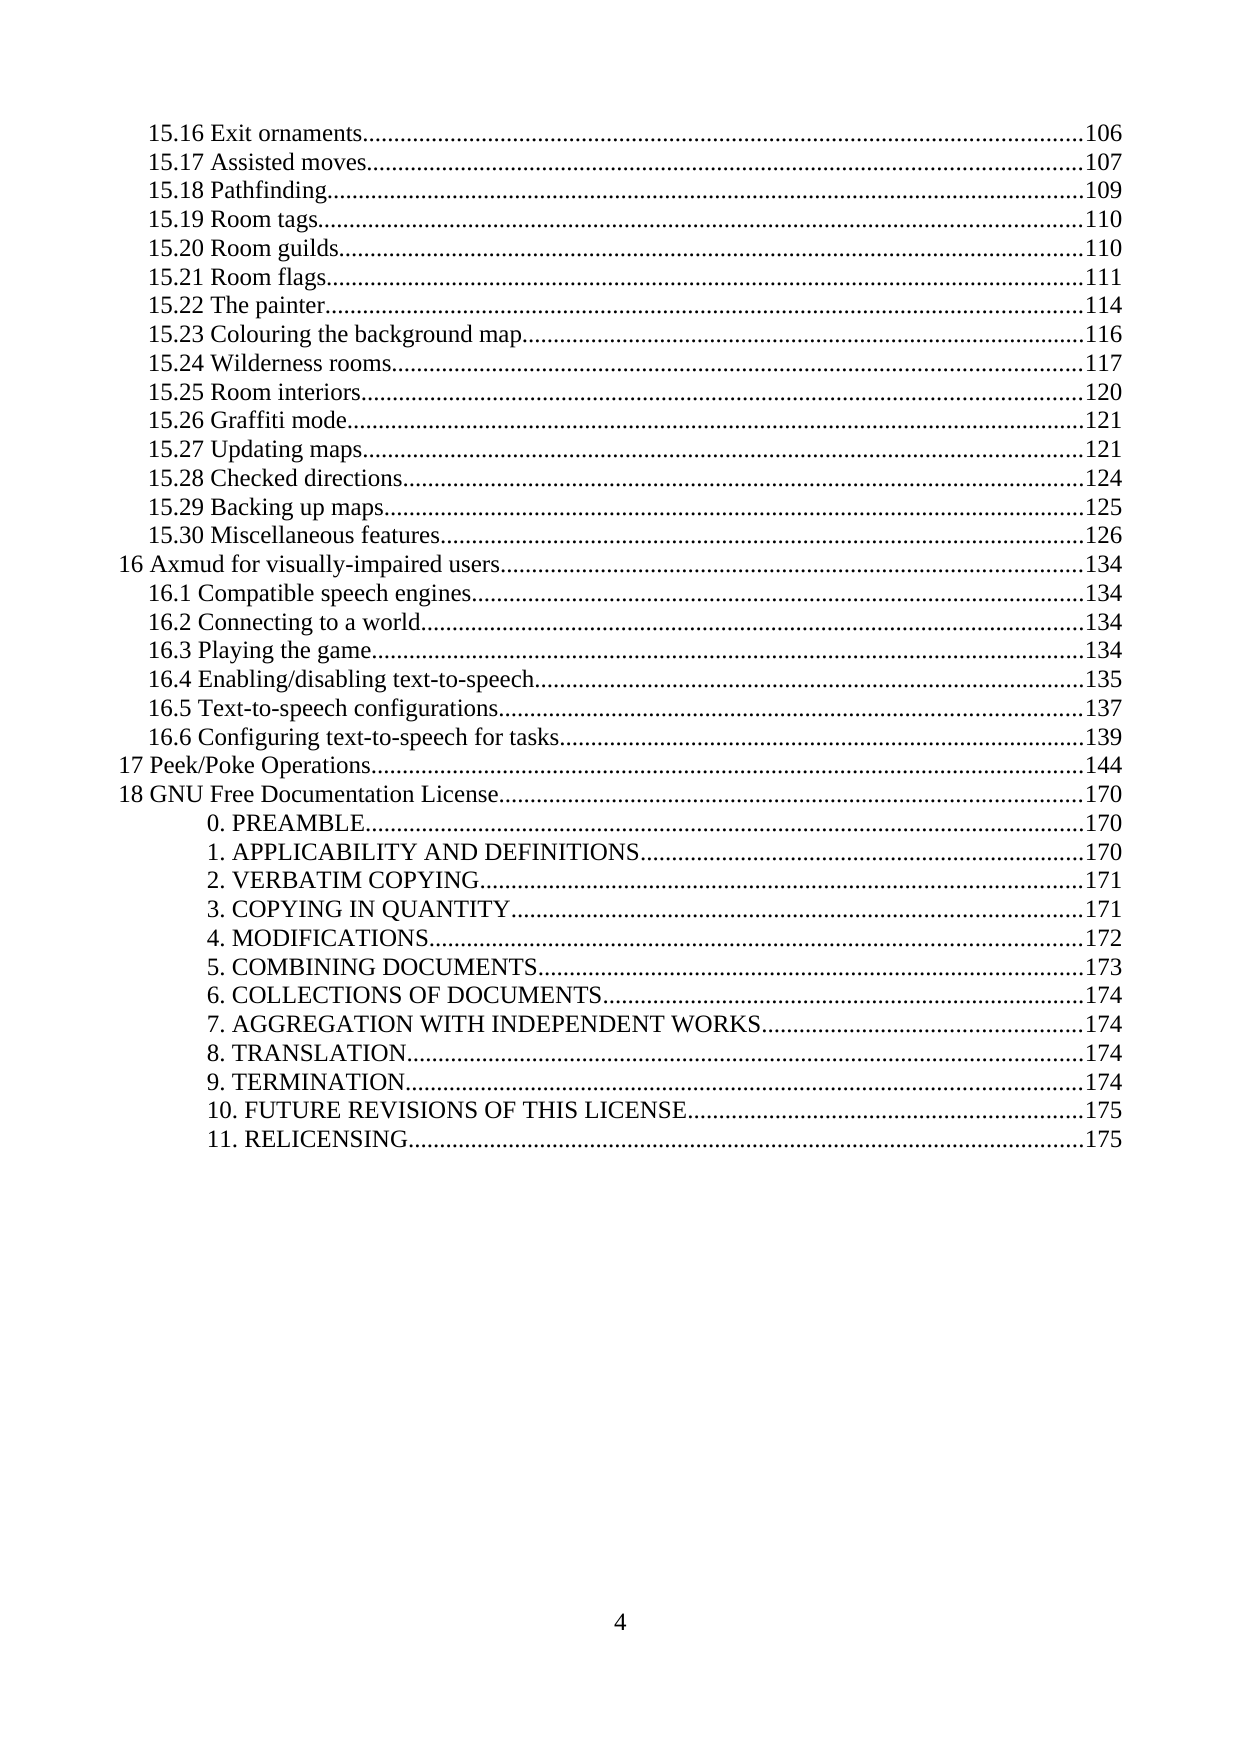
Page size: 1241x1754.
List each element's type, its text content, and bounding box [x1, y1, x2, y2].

text 15.17 Assisted moves 107 [148, 147, 1122, 176]
text 15.28 Checked directions 124 [148, 463, 1122, 492]
text 15.20 Room guilds 110 [148, 233, 1122, 262]
text 15.27 Updating maps 121 [148, 434, 1122, 463]
text 16.2 Connecting to a world 134 [148, 607, 1122, 636]
text 15.29 Backing up maps 125 [148, 492, 1122, 521]
text 15.24 Wilderness rooms 117 [148, 348, 1122, 377]
text 16 Axmud for visually-impaired users 134 [118, 549, 1122, 578]
text 15.19 Room tags 110 [148, 204, 1122, 233]
text 8. TRANSLATION 174 [207, 1038, 1122, 1067]
text 17 Peek/Poke Operations 144 [118, 751, 1122, 779]
text 2. VERBATIM COPYING 171 [207, 866, 1122, 894]
text 15.21 Room flags 111 [148, 262, 1122, 291]
text 15.16 Exit ornaments 106 [148, 118, 1122, 147]
text 16.5 Text-to-speech configurations 137 [148, 693, 1122, 722]
text 5. COMBINING DOCUMENTS 173 [207, 952, 1122, 981]
text 9. TERMINATION 174 [207, 1067, 1122, 1096]
text 18 GNU Free Documentation License 170 [118, 779, 1122, 808]
text 15.25 Room interiors 120 [148, 377, 1122, 406]
text 15.23 Colouring the background map 116 [148, 319, 1122, 348]
text 15.22 The painter 114 [148, 291, 1122, 319]
text 10. FUTURE REVISIONS OF THIS LICENSE 175 [207, 1096, 1122, 1124]
text 15.30 Miscellaneous features 126 [148, 521, 1122, 549]
text 0. PREAMBLE 170 [207, 808, 1122, 837]
text 6. COLLECTIONS OF DOCUMENTS 174 [207, 981, 1122, 1009]
text 16.4 Enabling/disabling text-to-speech 135 [148, 664, 1122, 693]
text 15.26 Graffiti mode 121 [148, 406, 1122, 434]
text 7. AGGREGATION WITH INDEPENDENT WORKS 174 [207, 1009, 1122, 1038]
text 11. RELICENSING 175 [207, 1124, 1122, 1153]
text 16.3 Playing the game 134 [148, 636, 1122, 664]
text 16.6 Configuring text-to-speech for tasks 139 [148, 722, 1122, 751]
text 4. MODIFICATIONS 172 [207, 923, 1122, 952]
text 15.18 Pathfinding 109 [148, 176, 1122, 204]
text 1. APPLICABILITY AND DEFINITIONS 170 [207, 837, 1122, 866]
text 16.1 Compatible speech engines 134 [148, 578, 1122, 607]
text 3. COPYING IN QUANTITY 171 [207, 894, 1122, 923]
